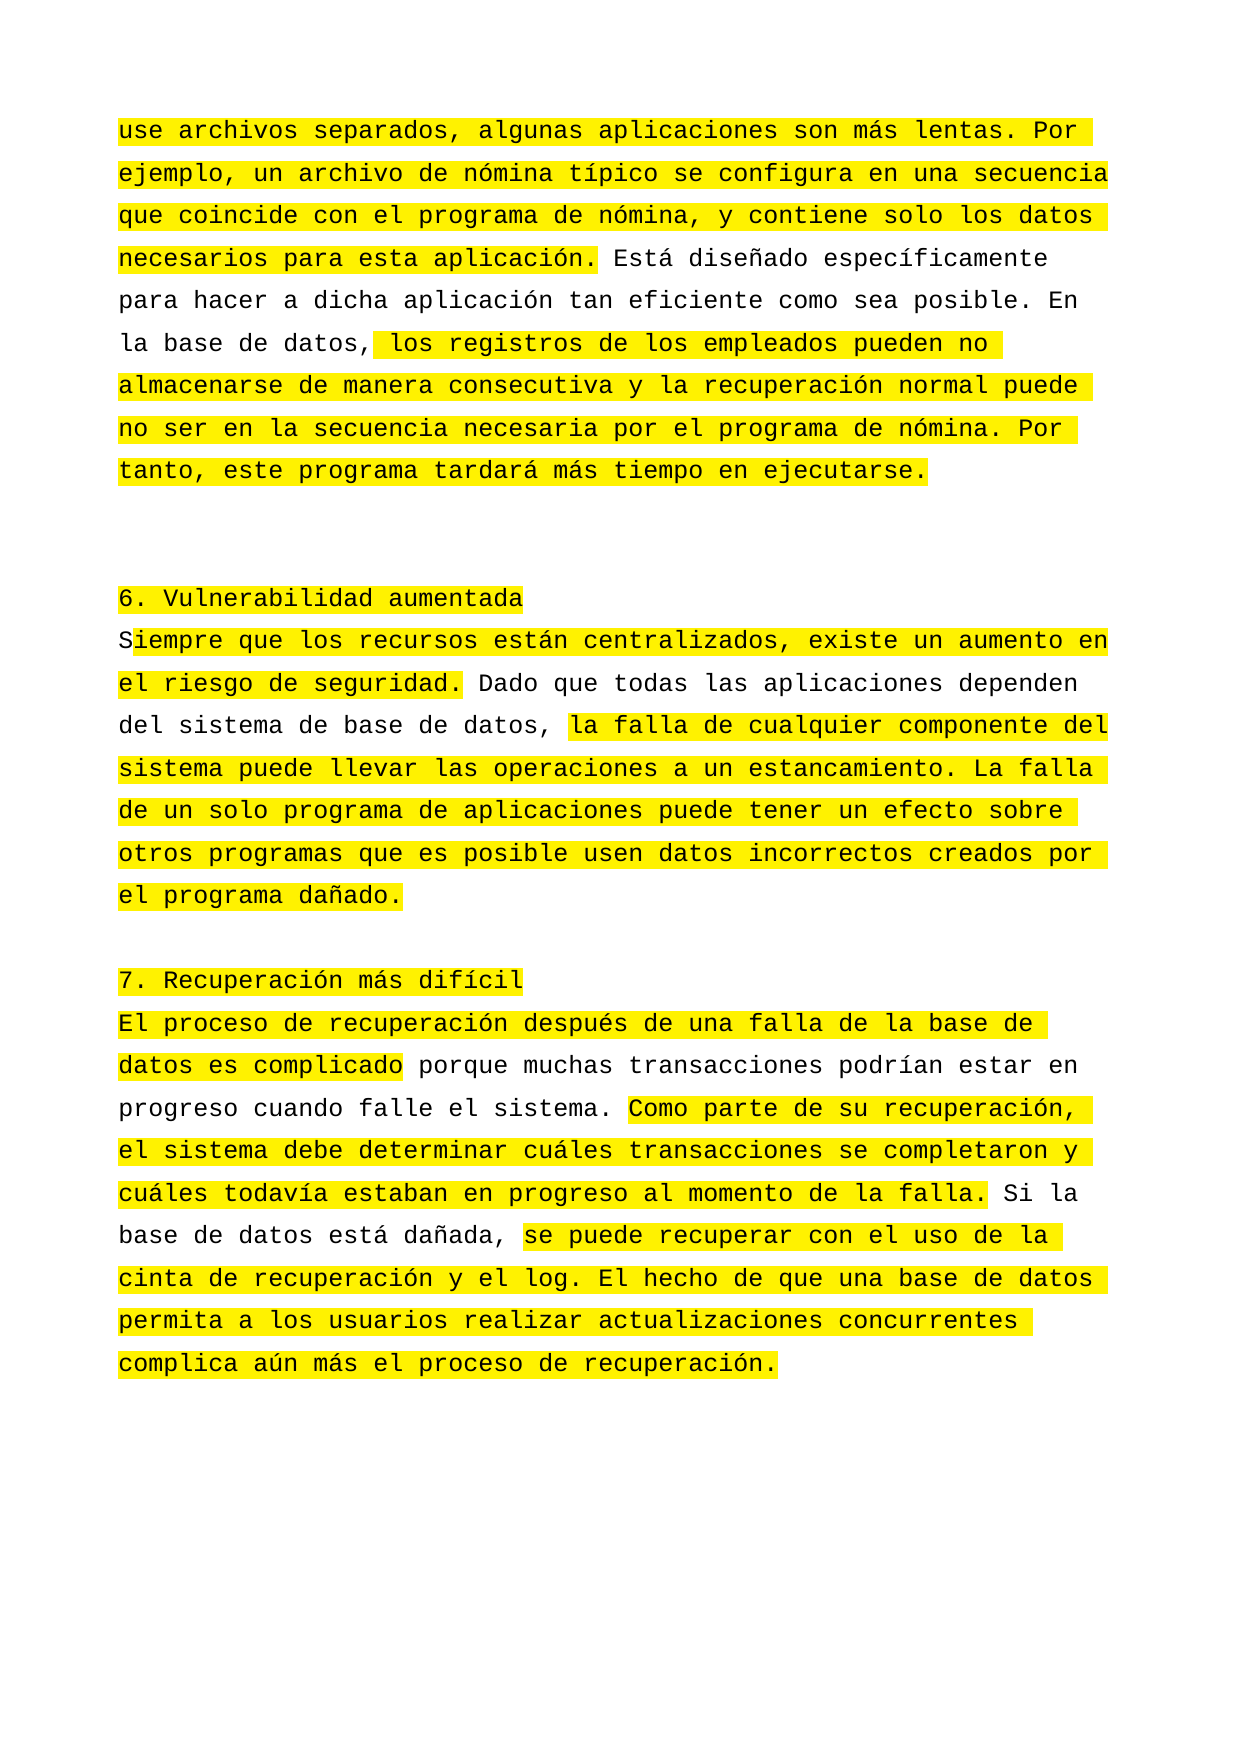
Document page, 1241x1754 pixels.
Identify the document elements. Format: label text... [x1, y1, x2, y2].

text El proceso de recuperación después de una falla de la base de datos es complicado porque muchas transacciones podrían estar en progreso cuando falle el sistema. Como parte de su recuperación, el sistema debe determinar cuáles transacciones se completaron y cuáles todavía estaban en progreso al momento de la falla. Si la base de datos está dañada, se puede recuperar con el uso de la cinta de recuperación y el log. El hecho de que una base de datos permita a los usuarios realizar actualizaciones concurrentes complica aún más el proceso de recuperación. [118, 1011, 1122, 1379]
text use archivos separados, algunas aplicaciones son más lentas. Por ejemplo, un archivo de nómina típico se configura en una secuencia que coincide con el programa de nómina, y contiene solo los datos necesarios para esta aplicación. Está diseñado específicamente para hacer a dicha aplicación tan eficiente como sea posible. En la base de datos, los registros de los empleados pueden no almacenarse de manera consecutiva y la recuperación normal puede no ser en la secuencia necesaria por el programa de nómina. Por tanto, este programa tardará más tiempo en ejecutarse. [118, 118, 1122, 486]
text 6. Vulnerabilidad aumentada [118, 586, 1122, 614]
text Siempre que los recursos están centralizados, existe un aumento en el riesgo de seguridad. Dado que todas las aplicaciones dependen del sistema de base de datos, la falla de cualquier componente del sistema puede llevar las operaciones a un estancamiento. La falla de un solo programa de aplicaciones puede tener un efecto sobre otros programas que es posible usen datos incorrectos creados por el programa dañado. [118, 628, 1122, 911]
text 7. Recuperación más difícil [118, 968, 1122, 996]
